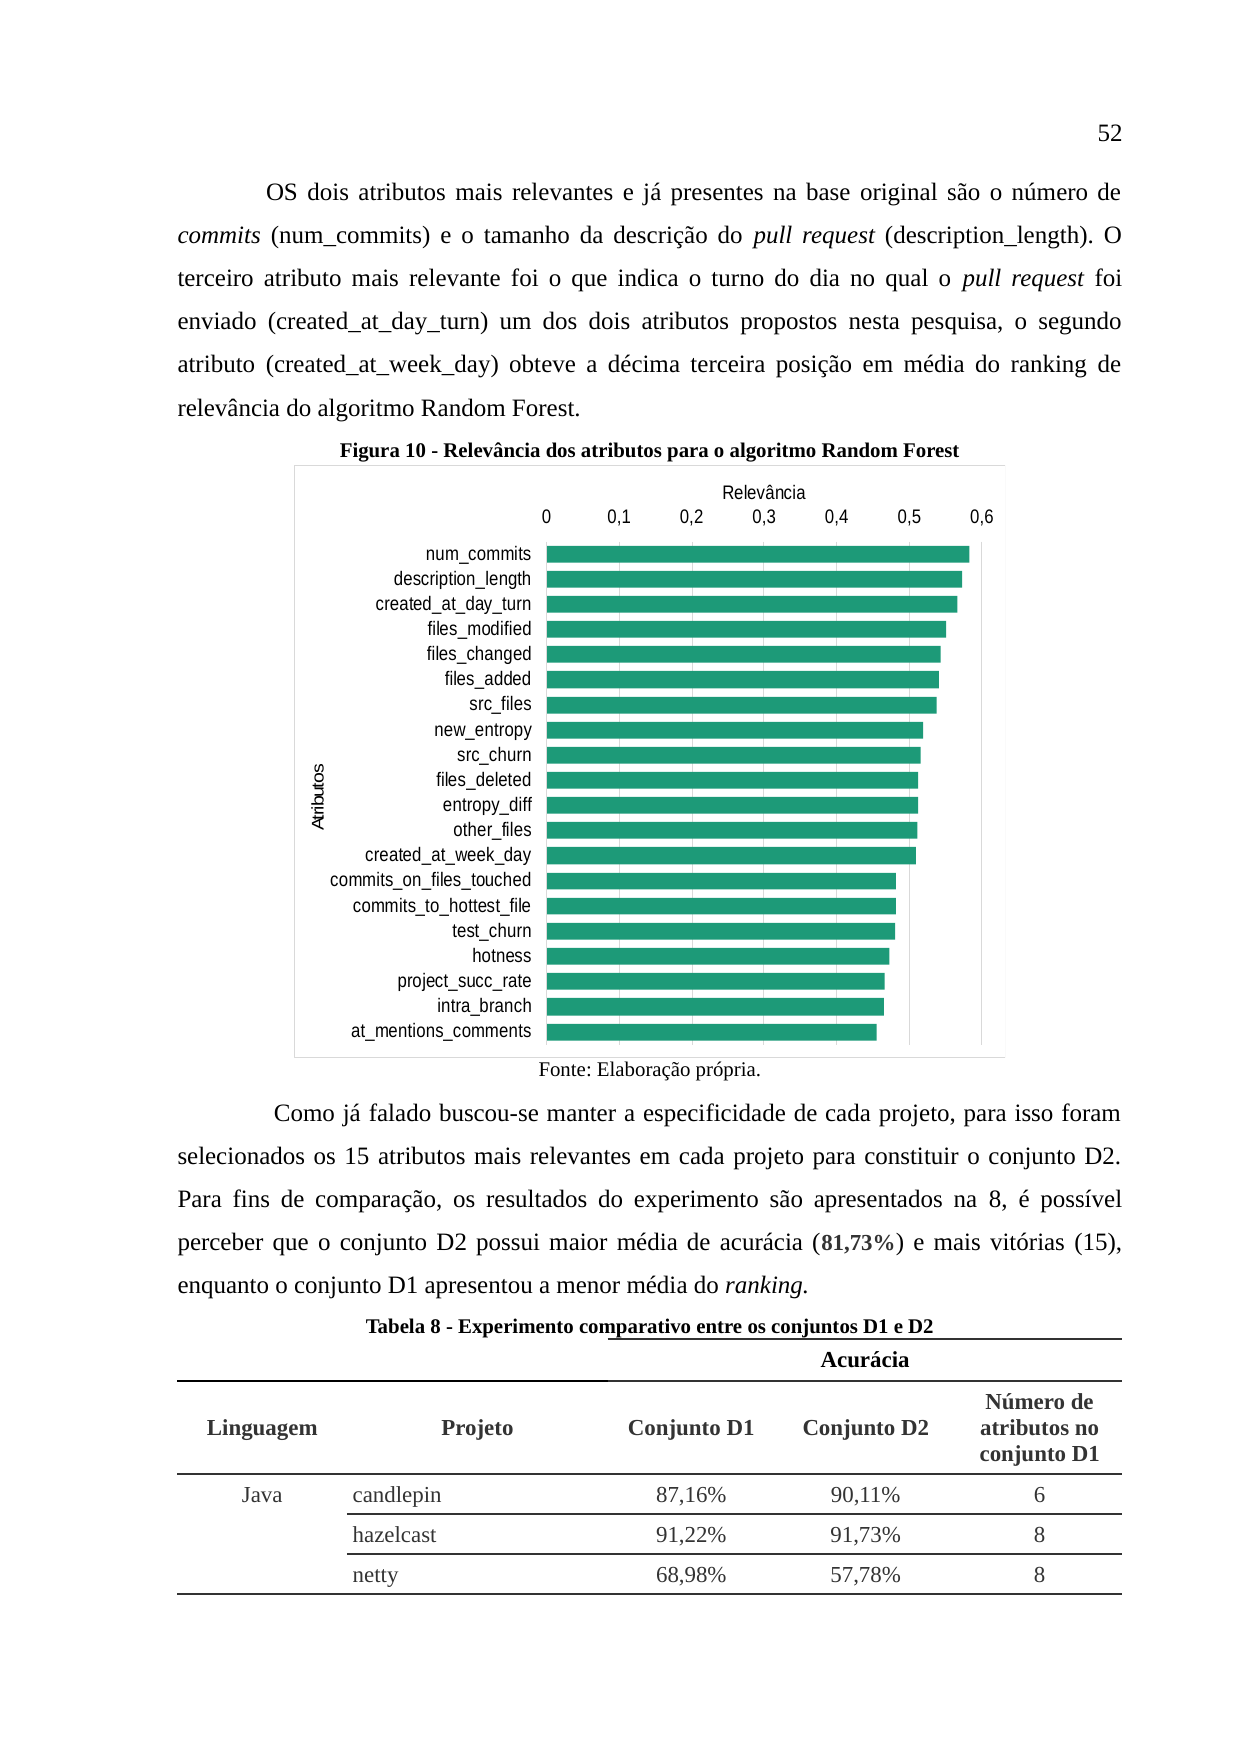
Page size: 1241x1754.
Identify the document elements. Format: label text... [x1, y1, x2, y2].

table_cell 8 [957, 1515, 1122, 1553]
table_cell Conjunto D2 [774, 1382, 957, 1473]
table_header Acurácia [608, 1340, 1122, 1379]
table_cell 91,22% [608, 1515, 774, 1553]
text Figura 10 - Relevância dos atributos para o algoritmo Random Forest [237, 438, 1062, 462]
text OS dois atributos mais relevantes e já presentes na base original são o número de commits (num_commits) e o tamanho da descrição do pull request (description_length). O terceiro atributo mais relevante foi o que indica o turno do dia no qual o pull request foi enviado (created_at_day_turn) um dos dois atributos propostos nesta pesquisa, o segundo atributo (created_at_week_day) obteve a décima terceira posição em média do ranking de relevância do algoritmo Random Forest. [177, 177, 1122, 421]
text Fonte: Elaboração própria. [241, 465, 1058, 1081]
table_cell hazelcast [347, 1515, 608, 1553]
table_cell Projeto [347, 1382, 608, 1473]
table_cell candlepin [347, 1475, 608, 1513]
table_cell Linguagem [177, 1382, 347, 1473]
table_cell 90,11% [774, 1475, 957, 1513]
table_cell 6 [957, 1475, 1122, 1513]
table_cell Java [177, 1475, 347, 1593]
text Como já falado buscou-se manter a especificidade de cada projeto, para isso foram selecionados os 15 atributos mais relevantes em cada projeto para constituir o conjunto D2. Para fins de comparação, os resultados do experimento são apresentados na Tabela 8, é possível perceber que o conjunto D2 possui maior média de acurácia (81,73%) e mais vitórias (15), enquanto o conjunto D1 apresentou a menor média do ranking. [177, 448, 1122, 1299]
table_cell Conjunto D1 [608, 1382, 774, 1473]
table_cell netty [347, 1555, 608, 1593]
table_cell 87,16% [608, 1475, 774, 1513]
table_header [347, 1338, 608, 1379]
table_header [177, 1338, 347, 1379]
table_cell 68,98% [608, 1555, 774, 1593]
table_cell 57,78% [774, 1555, 957, 1593]
table_cell 8 [957, 1555, 1122, 1593]
table_cell 91,73% [774, 1515, 957, 1553]
text Tabela 8 - Experimento comparativo entre os conjuntos D1 e D2 [177, 1314, 1122, 1338]
table_cell Número de atributos no conjunto D1 [957, 1382, 1122, 1473]
